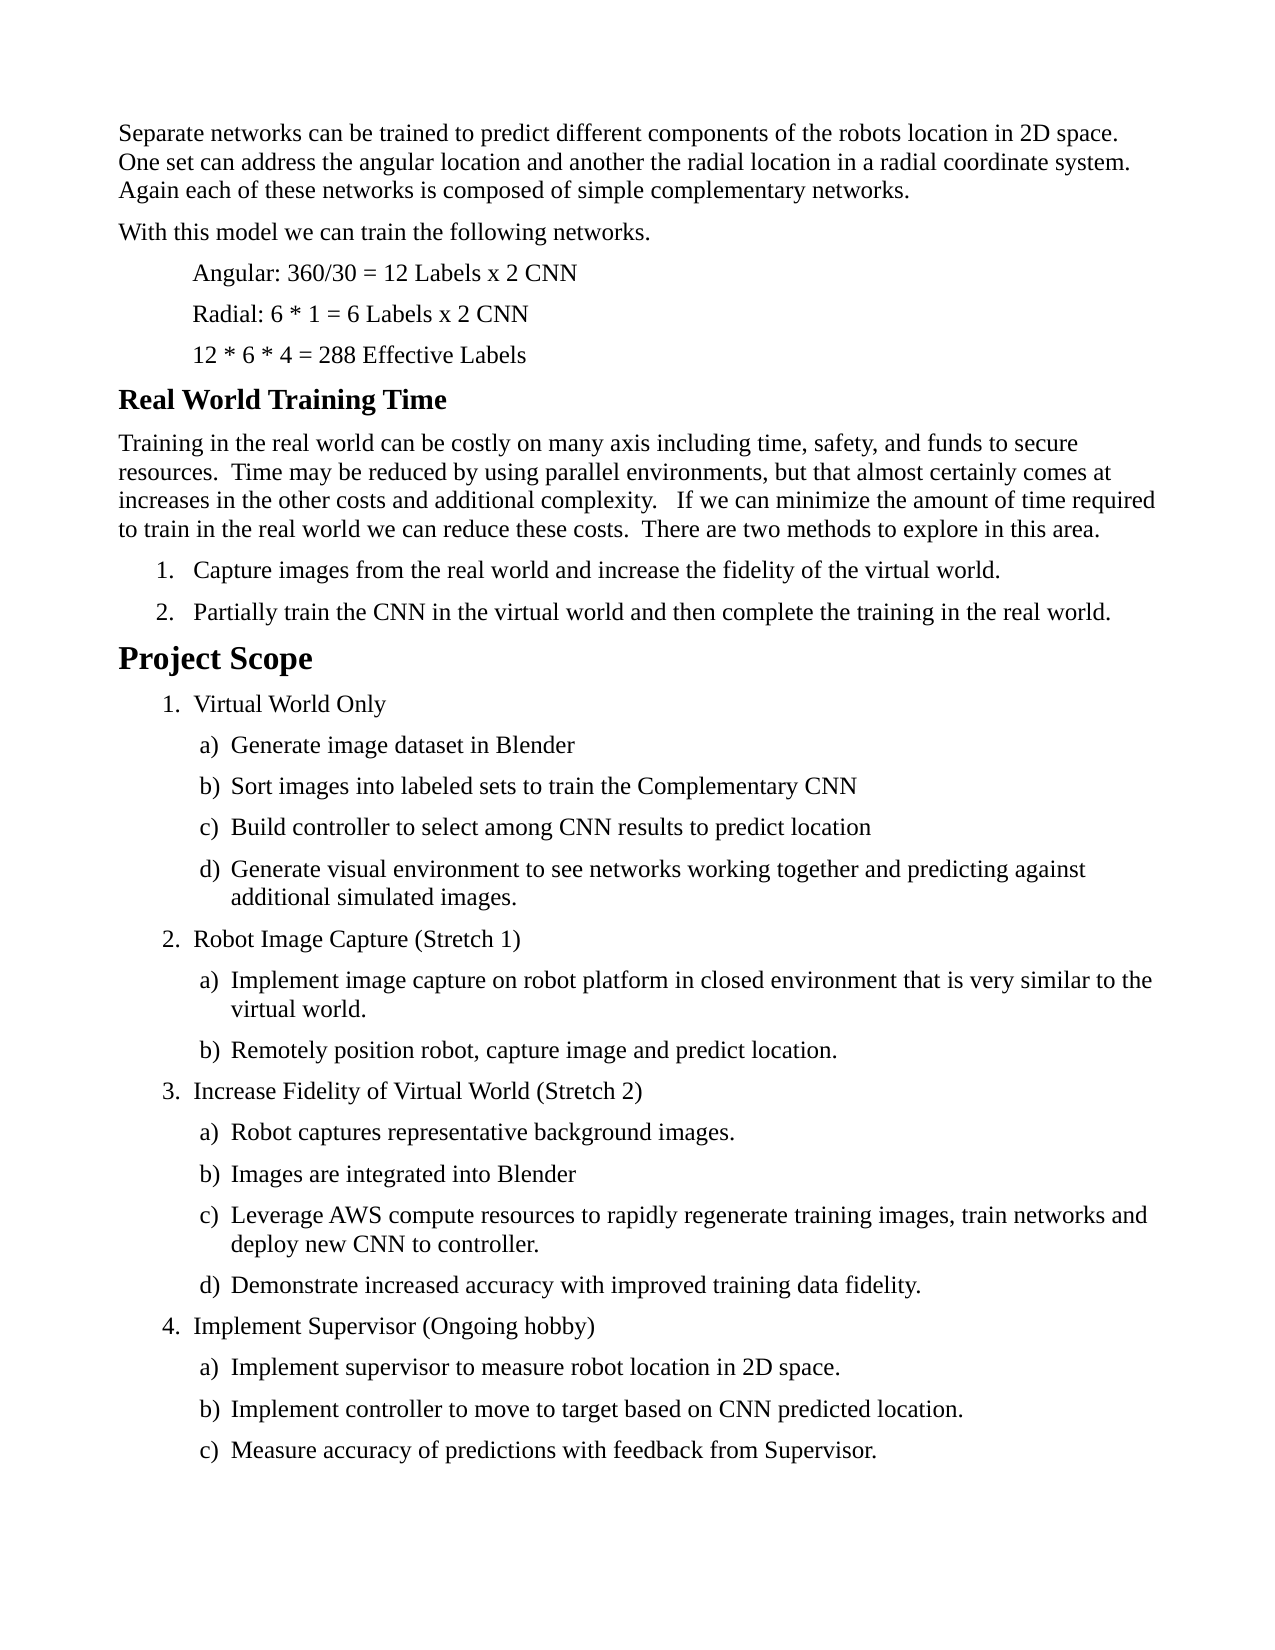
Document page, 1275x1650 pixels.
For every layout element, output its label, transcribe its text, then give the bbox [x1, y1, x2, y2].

text Training in the real world can be costly on many axis including time, safety, and funds to secure resources. Time may be reduced by using parallel environments, but that almost certainly comes at increases in the other costs and additional complexity. If we can minimize the amount of time required to train in the real world we can reduce these costs. There are two methods to explore in this area. [118, 428, 1157, 543]
list Generate image dataset in Blender [193, 730, 1157, 759]
list Capture images from the real world and increase the fidelity of the virtual world. [156, 555, 1157, 584]
text Separate networks can be trained to predict different components of the robots location in 2D space. One set can address the angular location and another the radial location in a radial coordinate system. Again each of these networks is composed of simple complementary networks. [118, 118, 1157, 204]
list Measure accuracy of predictions with feedback from Supervisor. [193, 1435, 1157, 1464]
list Images are integrated into Blender [193, 1159, 1157, 1187]
text Project Scope [118, 638, 1157, 676]
list Robot Image Capture (Stretch 1) [156, 924, 1157, 952]
text Radial: 6 * 1 = 6 Labels x 2 CNN [118, 299, 1157, 328]
list Leverage AWS compute resources to rapidly regenerate training images, train networks and deploy new CNN to controller. [193, 1200, 1157, 1257]
list Implement image capture on robot platform in closed environment that is very similar to the virtual world. [193, 965, 1157, 1022]
text Angular: 360/30 = 12 Labels x 2 CNN [118, 258, 1157, 287]
list Generate visual environment to see networks working together and predicting against additional simulated images. [193, 854, 1157, 911]
text With this model we can train the following networks. [118, 217, 1157, 246]
list Remotely position robot, capture image and predict location. [193, 1035, 1157, 1064]
text Real World Training Time [118, 382, 1157, 415]
list Implement supervisor to measure robot location in 2D space. [193, 1352, 1157, 1381]
list Sort images into labeled sets to train the Complementary CNN [193, 771, 1157, 800]
text 12 * 6 * 4 = 288 Effective Labels [118, 341, 1157, 369]
list Virtual World Only [156, 689, 1157, 717]
list Partially train the CNN in the virtual world and then complete the training in the real world. [156, 597, 1157, 625]
list Implement Supervisor (Ongoing hobby) [156, 1311, 1157, 1340]
list Build controller to select among CNN results to predict location [193, 812, 1157, 841]
list Robot captures representative background images. [193, 1117, 1157, 1146]
list Demonstrate increased accuracy with improved training data fidelity. [193, 1270, 1157, 1299]
list Increase Fidelity of Virtual World (Stretch 2) [156, 1076, 1157, 1105]
list Implement controller to move to target based on CNN predicted location. [193, 1394, 1157, 1422]
